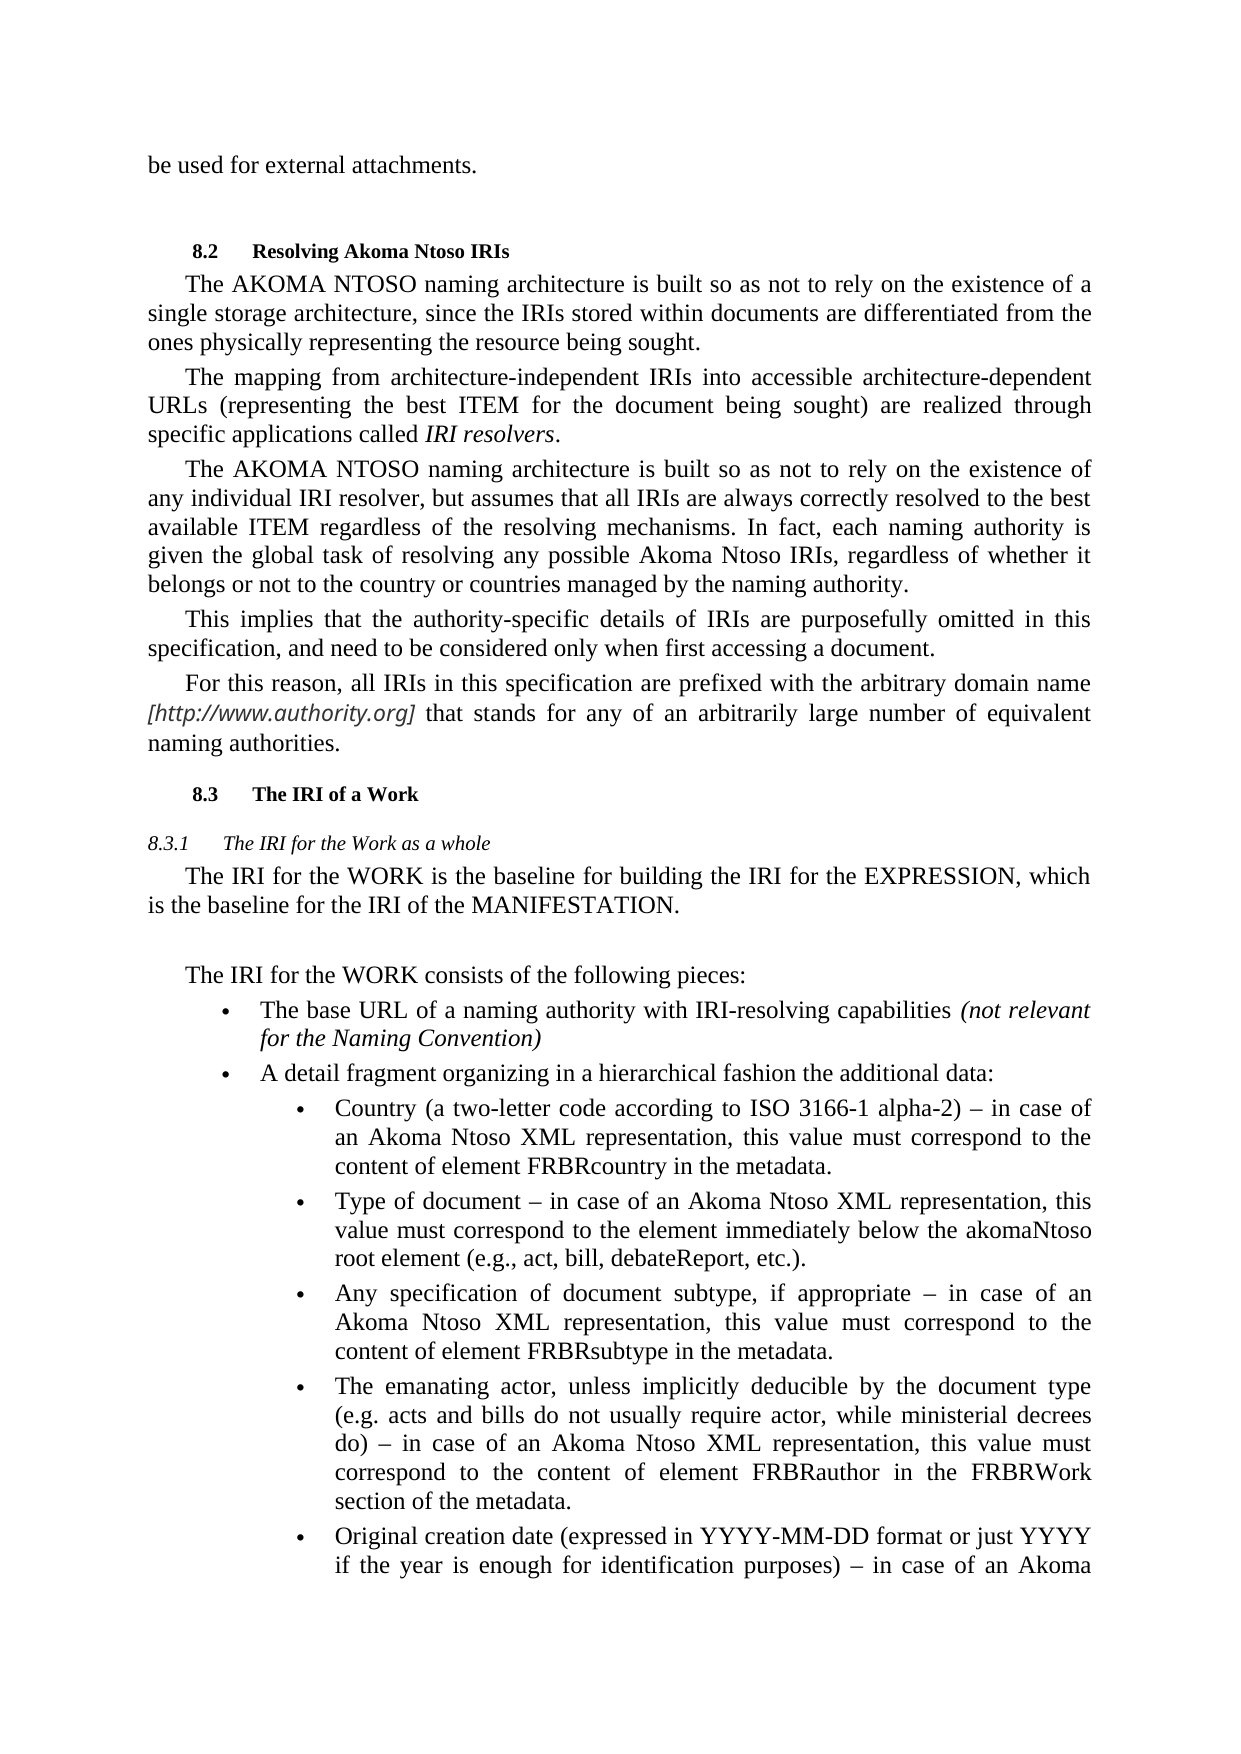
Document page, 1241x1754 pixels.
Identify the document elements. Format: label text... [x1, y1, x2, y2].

text be used for external attachments. [148, 150, 1092, 179]
list Country (a two-letter code according to ISO 3166-1 alpha-2) – in case of an Akoma Ntoso XML representation, this value must correspond to the content of element FRBRcountry in the metadata. [297, 1093, 1092, 1180]
text The AKOMA NTOSO naming architecture is built so as not to rely on the existence of a single storage architecture, since the IRIs stored within documents are differentiated from the ones physically representing the resource being sought. [148, 269, 1092, 355]
text The IRI for the WORK is the baseline for building the IRI for the EXPRESSION, which is the baseline for the IRI of the MANIFESTATION. [148, 861, 1092, 918]
list Original creation date (expressed in YYYY-MM-DD format or just YYYY if the year is enough for identification purposes) – in case of an Akoma [297, 1521, 1092, 1578]
text The AKOMA NTOSO naming architecture is built so as not to rely on the existence of any individual IRI resolver, but assumes that all IRIs are always correctly resolved to the best available ITEM regardless of the resolving mechanisms. In fact, each naming authority is given the global task of resolving any possible Akoma Ntoso IRIs, regardless of whether it belongs or not to the country or countries managed by the naming authority. [148, 454, 1092, 598]
list The emanating actor, unless implicitly deducible by the document type (e.g. acts and bills do not usually require actor, while ministerial decrees do) – in case of an Akoma Ntoso XML representation, this value must correspond to the content of element FRBRauthor in the FRBRWork section of the metadata. [297, 1371, 1092, 1515]
text The mapping from architecture-independent IRIs into accessible architecture-dependent URLs (representing the best ITEM for the document being sought) are realized through specific applications called IRI resolvers. [148, 362, 1092, 448]
text This implies that the authority-specific details of IRIs are purposefully omitted in this specification, and need to be considered only when first accessing a document. [148, 604, 1092, 662]
text The IRI for the WORK consists of the following pieces: [185, 960, 1092, 988]
subtitle The IRI for the Work as a whole [148, 831, 1092, 855]
subtitle The IRI of a Work [192, 782, 1092, 806]
subtitle Resolving Akoma Ntoso IRIs [192, 239, 1092, 263]
list The base URL of a naming authority with IRI-resolving capabilities (not relevant for the Naming Convention) [222, 995, 1092, 1052]
list Any specification of document subtype, if appropriate – in case of an Akoma Ntoso XML representation, this value must correspond to the content of element FRBRsubtype in the metadata. [297, 1278, 1092, 1365]
list A detail fragment organizing in a hierarchical fashion the additional data: [222, 1058, 1092, 1087]
list Type of document – in case of an Akoma Ntoso XML representation, this value must correspond to the element immediately below the akomaNtoso root element (e.g., act, bill, debateReport, etc.). [297, 1186, 1092, 1272]
text For this reason, all IRIs in this specification are prefixed with the arbitrary domain name [http://www.authority.org] that stands for any of an arbitrarily large number of equivalent naming authorities. [148, 668, 1092, 757]
